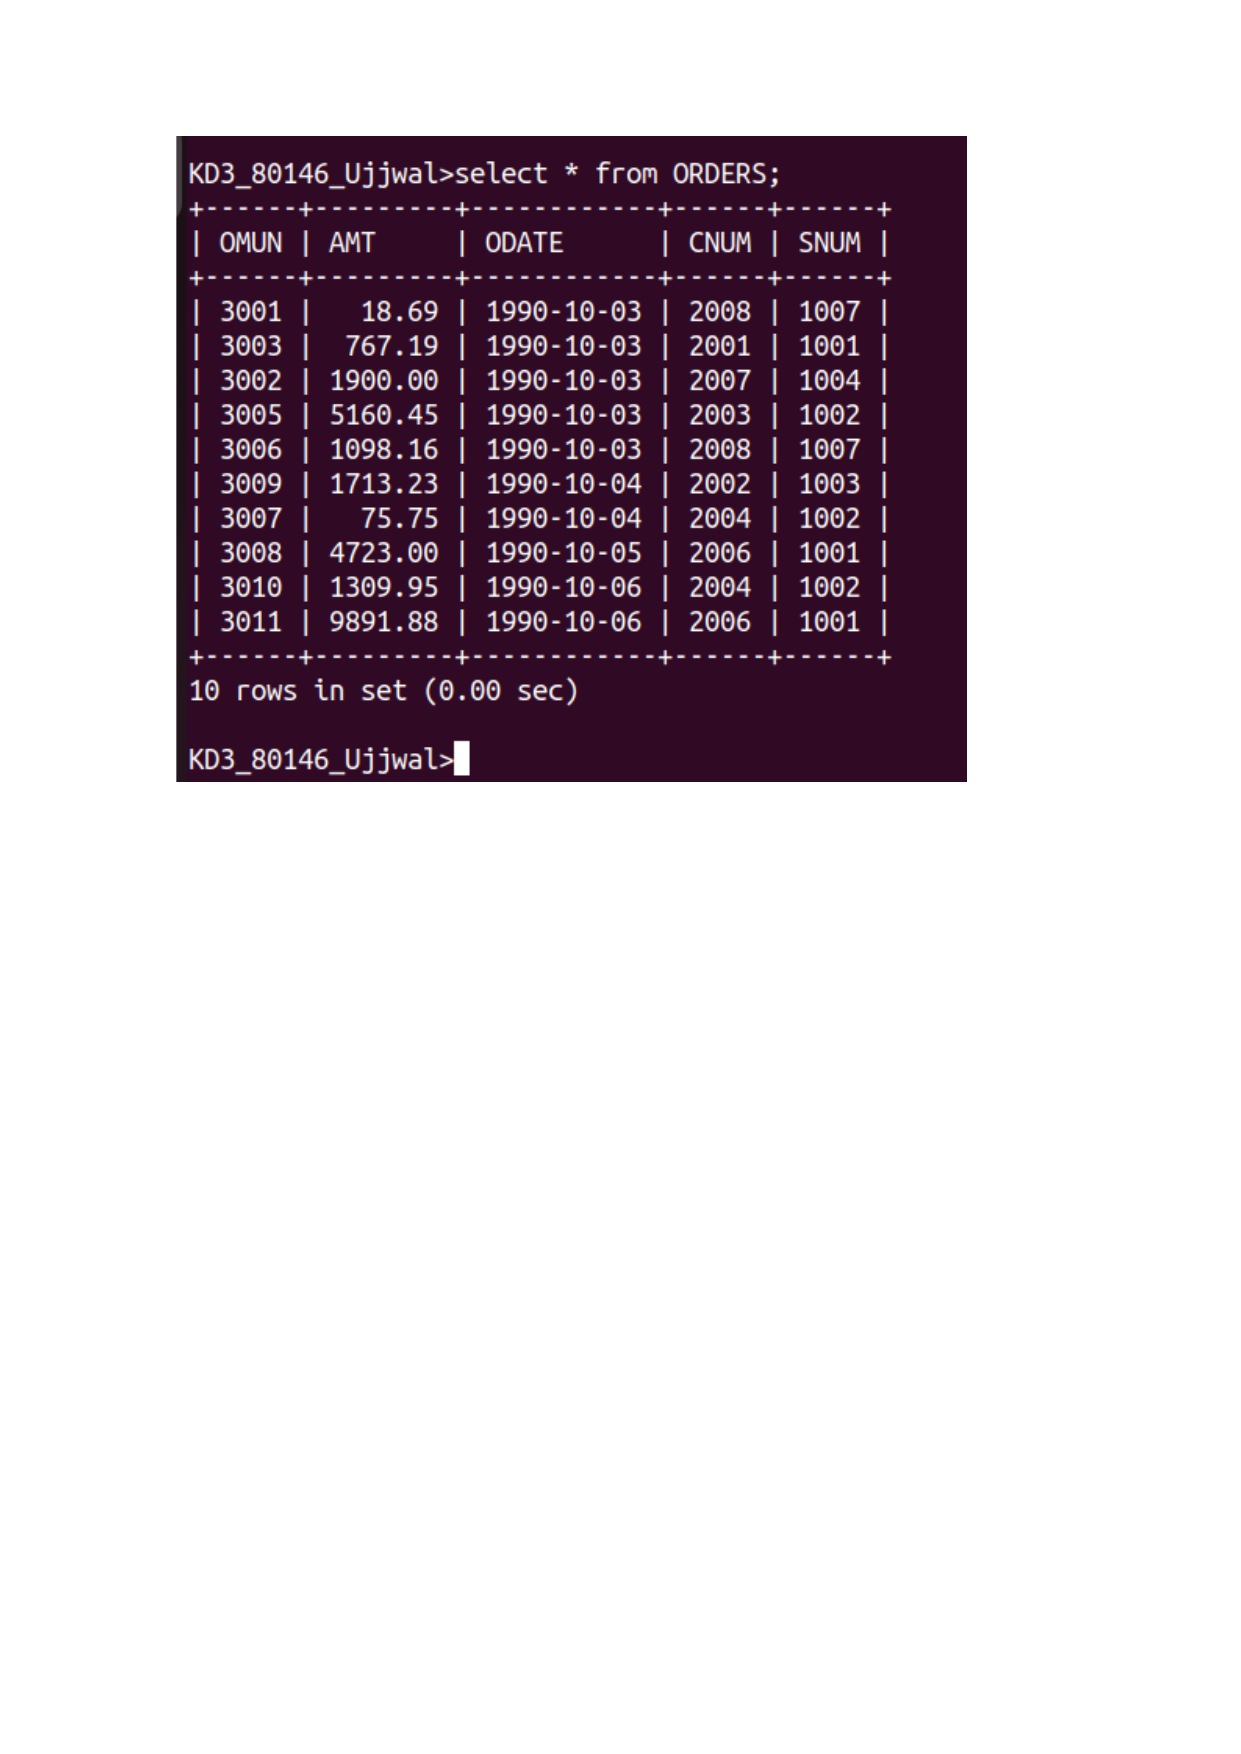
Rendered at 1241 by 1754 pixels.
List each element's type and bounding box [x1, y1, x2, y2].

picture [176, 136, 967, 782]
